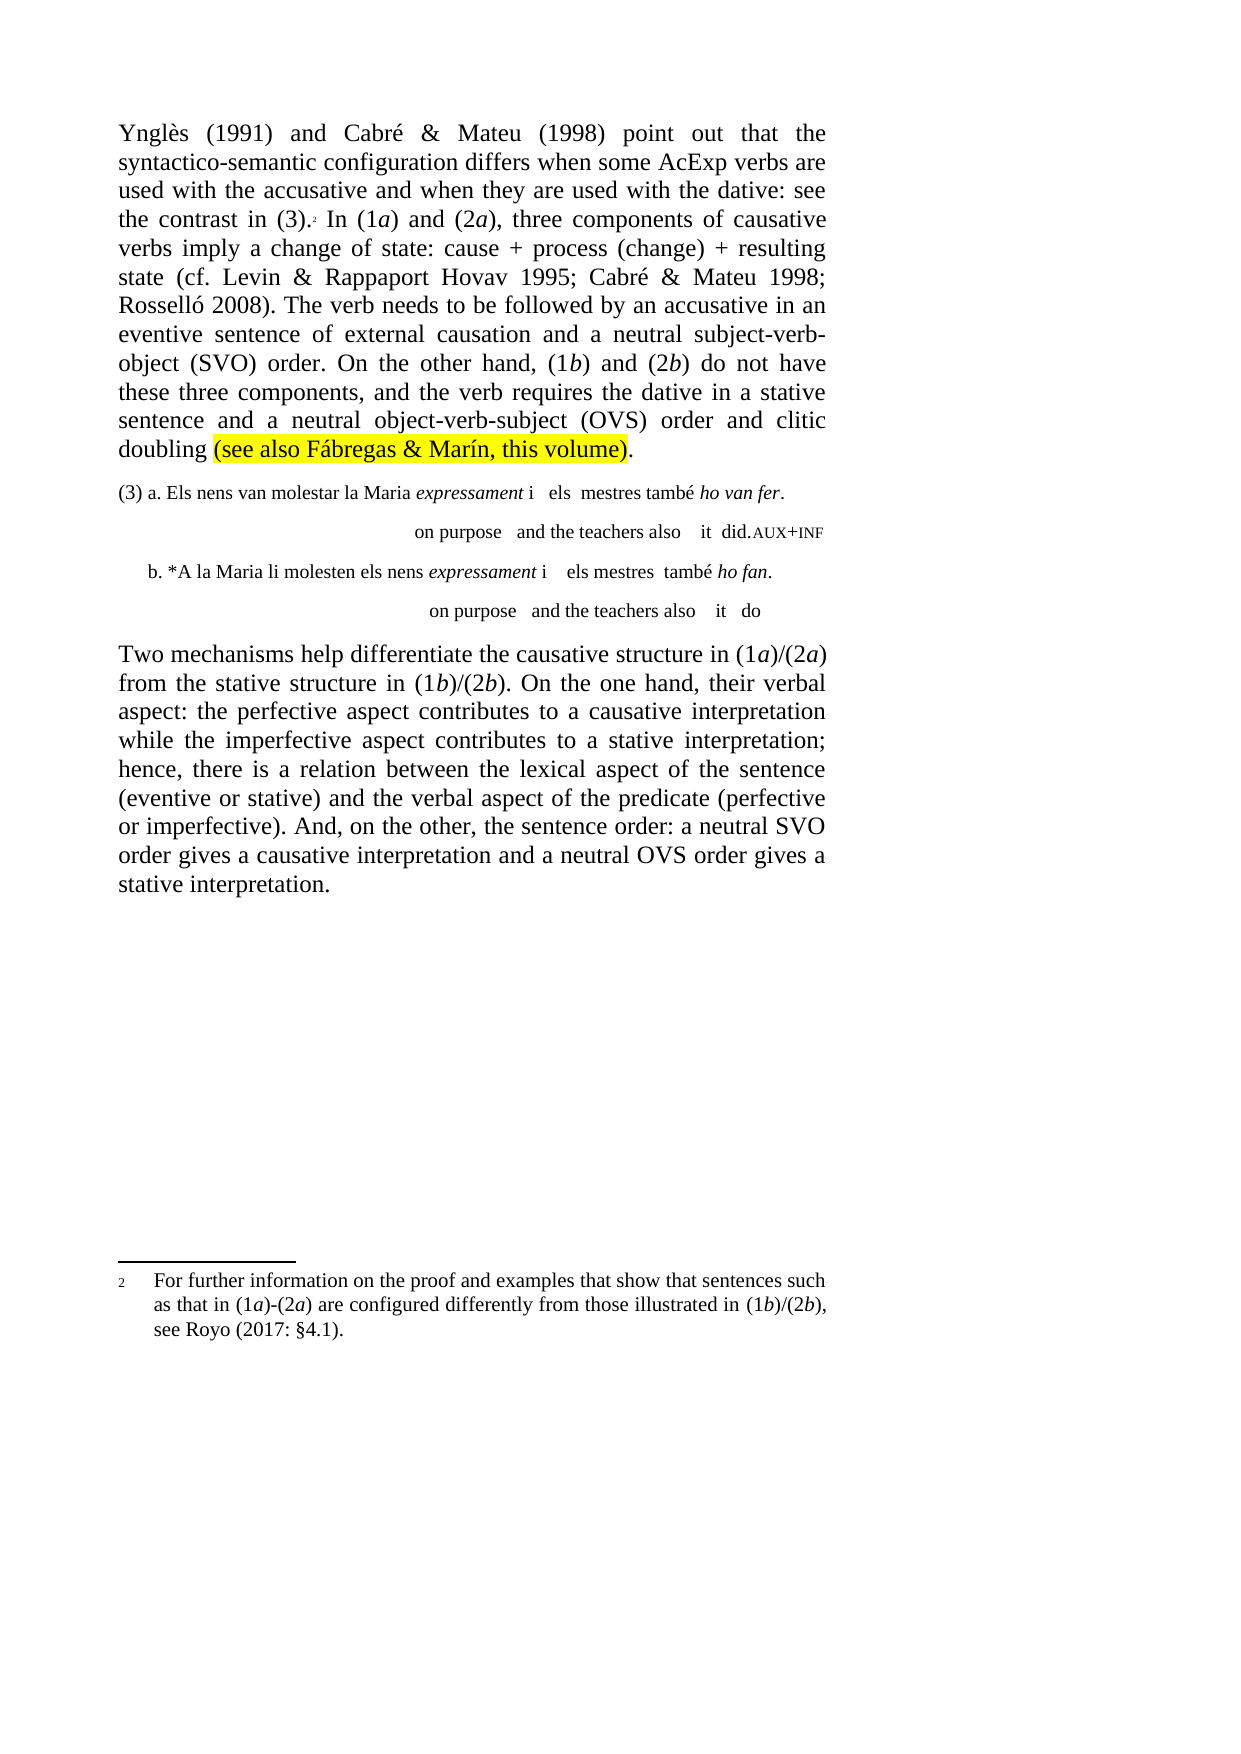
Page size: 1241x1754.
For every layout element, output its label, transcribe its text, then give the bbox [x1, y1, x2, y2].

text on purpose and the teachers also it did.aux+inf [118, 521, 827, 543]
text For further information on the proof and examples that show that sentences such as that in (1a)-(2a) are configured differently from those illustrated in (1b)/(2b), see Royo (2017: §4.1). [118, 1268, 827, 1341]
text (3) a. Els nens van molestar la Maria expressament i els mestres també ho van fer. [118, 480, 827, 504]
text Ynglès (1991) and Cabré & Mateu (1998) point out that the syntactico-semantic configuration differs when some AcExp verbs are used with the accusative and when they are used with the dative: see the contrast in (3). In (1a) and (2a), three components of causative verbs imply a change of state: cause + process (change) + resulting state (cf. Levin & Rappaport Hovav 1995; Cabré & Mateu 1998; Rosselló 2008). The verb needs to be followed by an accusative in an eventive sentence of external causation and a neutral subject-verb-object (SVO) order. On the other hand, (1b) and (2b) do not have these three components, and the verb requires the dative in a stative sentence and a neutral object-verb-subject (OVS) order and clitic doubling (see also Fábregas & Marín, this volume). [118, 118, 827, 463]
text b. *A la Maria li molesten els nens expressament i els mestres també ho fan. [118, 560, 827, 583]
text Two mechanisms help differentiate the causative structure in (1a)/(2a) from the stative structure in (1b)/(2b). On the one hand, their verbal aspect: the perfective aspect contributes to a causative interpretation while the imperfective aspect contributes to a stative interpretation; hence, there is a relation between the lexical aspect of the sentence (eventive or stative) and the verbal aspect of the predicate (perfective or imperfective). And, on the other, the sentence order: a neutral SVO order gives a causative interpretation and a neutral OVS order gives a stative interpretation. [118, 639, 827, 898]
text on purpose and the teachers also it do [118, 599, 827, 622]
